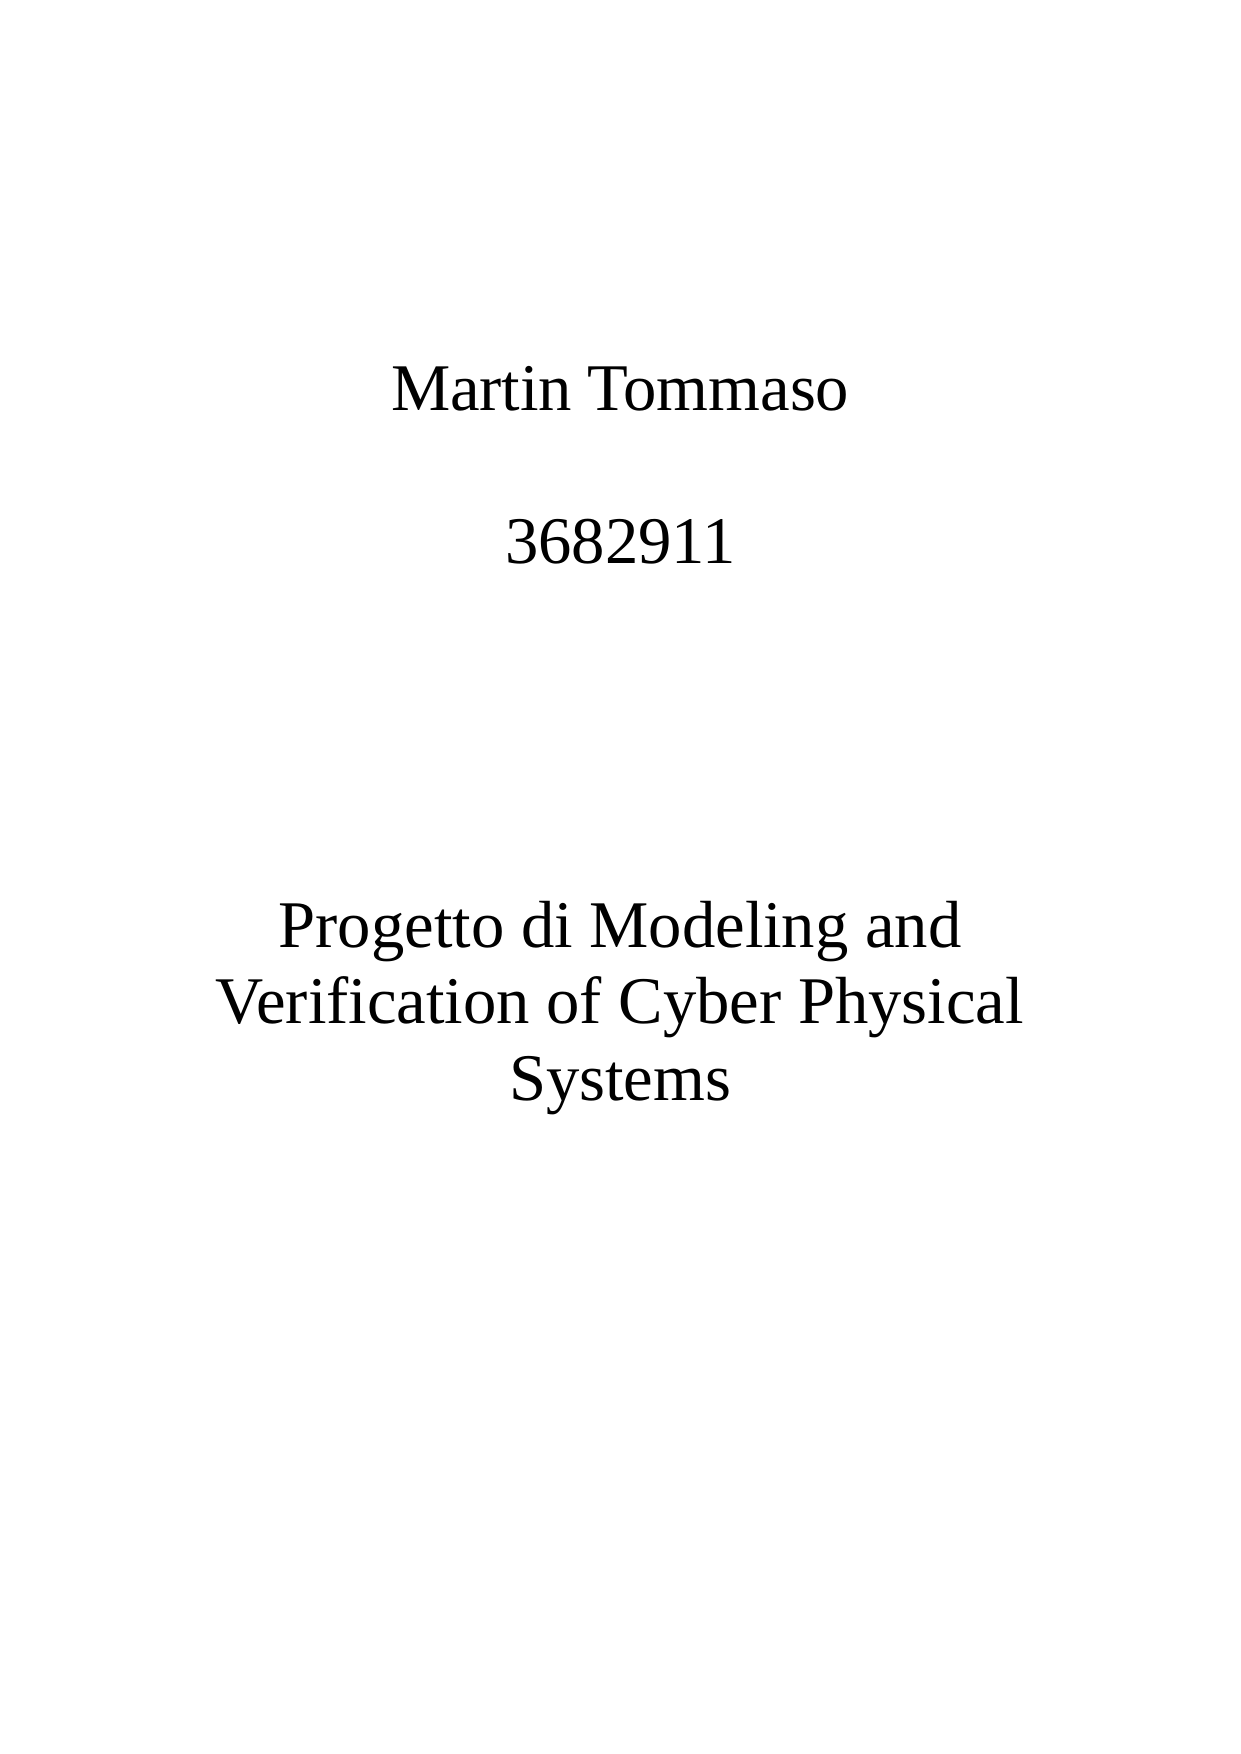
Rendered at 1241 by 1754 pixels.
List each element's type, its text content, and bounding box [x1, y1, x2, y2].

text Progetto di Modeling and Verification of Cyber Physical Systems [118, 885, 1122, 1115]
text Martin Tommaso [118, 348, 1122, 425]
text 3682911 [118, 501, 1122, 578]
